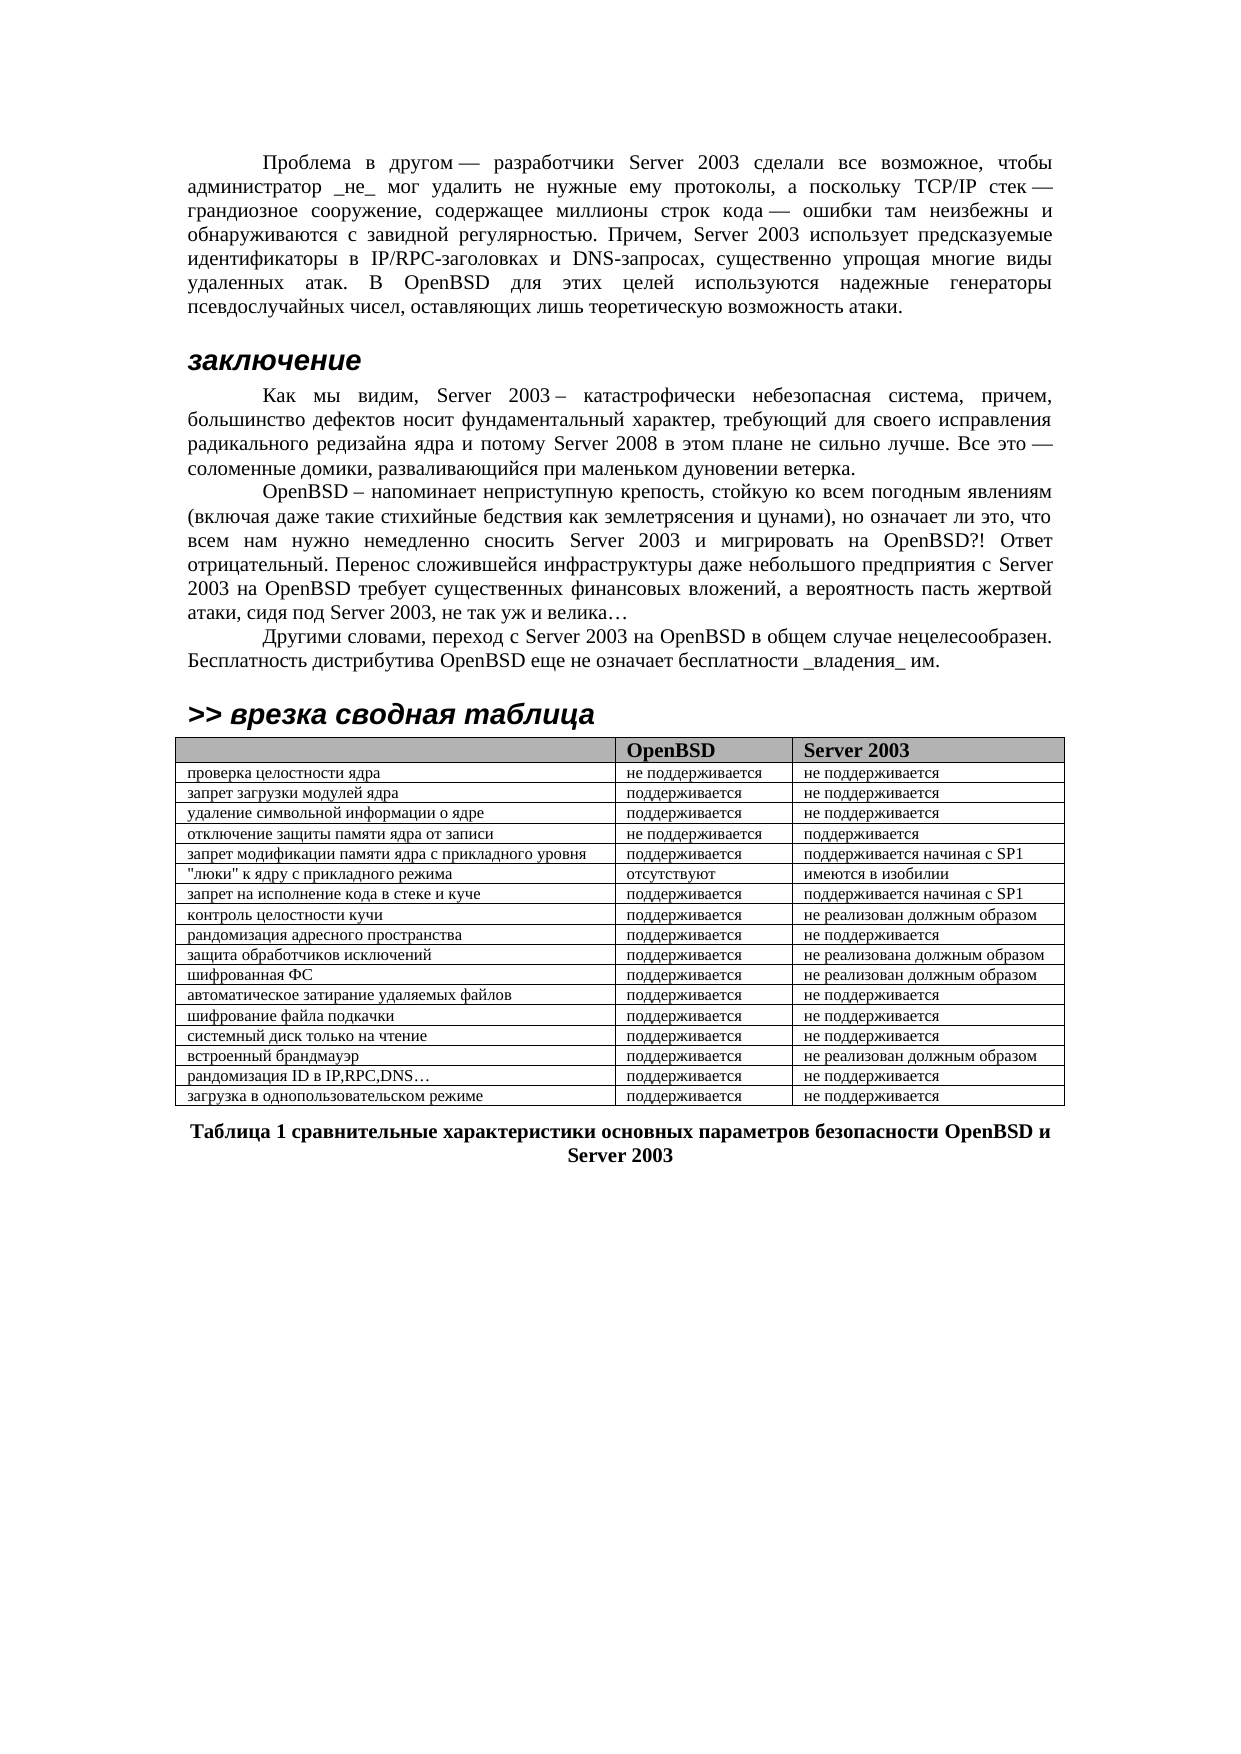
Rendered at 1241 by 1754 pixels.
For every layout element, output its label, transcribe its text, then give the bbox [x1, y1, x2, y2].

table_cell не поддерживается [793, 783, 1064, 802]
table_cell не поддерживается [616, 763, 792, 782]
subtitle >> врезка сводная таблица [187, 697, 1053, 731]
table_cell не реализован должным образом [793, 1046, 1064, 1065]
table_cell имеются в изобилии [793, 864, 1064, 883]
table_cell не поддерживается [793, 1066, 1064, 1085]
table_cell не реализована должным образом [793, 945, 1064, 964]
text Проблема в другом — разработчики Server 2003 сделали все возможное, чтобы администратор _не_ мог удалить не нужные ему протоколы, а поскольку TCP/IP стек — грандиозное сооружение, содержащее миллионы строк кода — ошибки там неизбежны и обнаруживаются с завидной регулярностью. Причем, Server 2003 использует предсказуемые идентификаторы в IP/RPC-заголовках и DNS-запросах, существенно упрощая многие виды удаленных атак. В OpenBSD для этих целей используются надежные генераторы псевдослучайных чисел, оставляющих лишь теоретическую возможность атаки. [187, 150, 1053, 318]
table_cell запрет модификации памяти ядра с прикладного уровня [176, 844, 615, 863]
table_cell не поддерживается [793, 925, 1064, 944]
table_cell поддерживается [616, 1046, 792, 1065]
table_cell поддерживается [616, 945, 792, 964]
table_cell запрет загрузки модулей ядра [176, 783, 615, 802]
table_cell не поддерживается [793, 763, 1064, 782]
table_cell поддерживается [616, 985, 792, 1004]
table_cell поддерживается [616, 844, 792, 863]
table_cell проверка целостности ядра [176, 763, 615, 782]
table_cell не поддерживается [616, 824, 792, 843]
table_cell поддерживается [616, 1066, 792, 1085]
table_cell шифрование файла подкачки [176, 1005, 615, 1024]
table_cell поддерживается начиная с SP1 [793, 884, 1064, 903]
table_cell поддерживается [616, 803, 792, 822]
table_cell удаление символьной информации о ядре [176, 803, 615, 822]
table_cell отсутствуют [616, 864, 792, 883]
table_cell системный диск только на чтение [176, 1026, 615, 1045]
subtitle заключение [187, 343, 1053, 377]
table_cell не поддерживается [793, 1005, 1064, 1024]
table_header Server 2003 [793, 738, 1064, 762]
table_cell поддерживается начиная с SP1 [793, 844, 1064, 863]
table_header [176, 738, 615, 762]
table_cell поддерживается [616, 1086, 792, 1105]
table_cell шифрованная ФС [176, 965, 615, 984]
table_cell поддерживается [616, 884, 792, 903]
table_cell "люки" к ядру с прикладного режима [176, 864, 615, 883]
text OpenBSD – напоминает неприступную крепость, стойкую ко всем погодным явлениям (включая даже такие стихийные бедствия как землетрясения и цунами), но означает ли это, что всем нам нужно немедленно сносить Server 2003 и мигрировать на OpenBSD?! Ответ отрицательный. Перенос сложившейся инфраструктуры даже небольшого предприятия с Server 2003 на OpenBSD требует существенных финансовых вложений, а вероятность пасть жертвой атаки, сидя под Server 2003, не так уж и велика… [187, 479, 1053, 624]
table_cell поддерживается [616, 1005, 792, 1024]
table_cell поддерживается [616, 1026, 792, 1045]
table_cell не поддерживается [793, 985, 1064, 1004]
table_cell защита обработчиков исключений [176, 945, 615, 964]
text Другими словами, переход с Server 2003 на OpenBSD в общем случае нецелесообразен. Бесплатность дистрибутива OpenBSD еще не означает бесплатности _владения_ им. [187, 624, 1053, 672]
table_cell запрет на исполнение кода в стеке и куче [176, 884, 615, 903]
table_cell рандомизация адресного пространства [176, 925, 615, 944]
table_cell рандомизация ID в IP,RPC,DNS… [176, 1066, 615, 1085]
table_cell поддерживается [616, 783, 792, 802]
text Как мы видим, Server 2003 – катастрофически небезопасная система, причем, большинство дефектов носит фундаментальный характер, требующий для своего исправления радикального редизайна ядра и потому Server 2008 в этом плане не сильно лучше. Все это — соломенные домики, разваливающийся при маленьком дуновении ветерка. [187, 383, 1053, 479]
table_cell не реализован должным образом [793, 965, 1064, 984]
table_cell поддерживается [616, 904, 792, 923]
table_cell не поддерживается [793, 803, 1064, 822]
table_cell контроль целостности кучи [176, 904, 615, 923]
table_cell не поддерживается [793, 1026, 1064, 1045]
table_cell не поддерживается [793, 1086, 1064, 1105]
table_cell отключение защиты памяти ядра от записи [176, 824, 615, 843]
table_header OpenBSD [616, 738, 792, 762]
table_cell поддерживается [616, 965, 792, 984]
text Таблица 1 сравнительные характеристики основных параметров безопасности OpenBSD и Server 2003 [187, 1119, 1053, 1167]
table_cell не реализован должным образом [793, 904, 1064, 923]
table_cell загрузка в однопользовательском режиме [176, 1086, 615, 1105]
table_cell поддерживается [793, 824, 1064, 843]
table_cell встроенный брандмауэр [176, 1046, 615, 1065]
table_cell автоматическое затирание удаляемых файлов [176, 985, 615, 1004]
table_cell поддерживается [616, 925, 792, 944]
